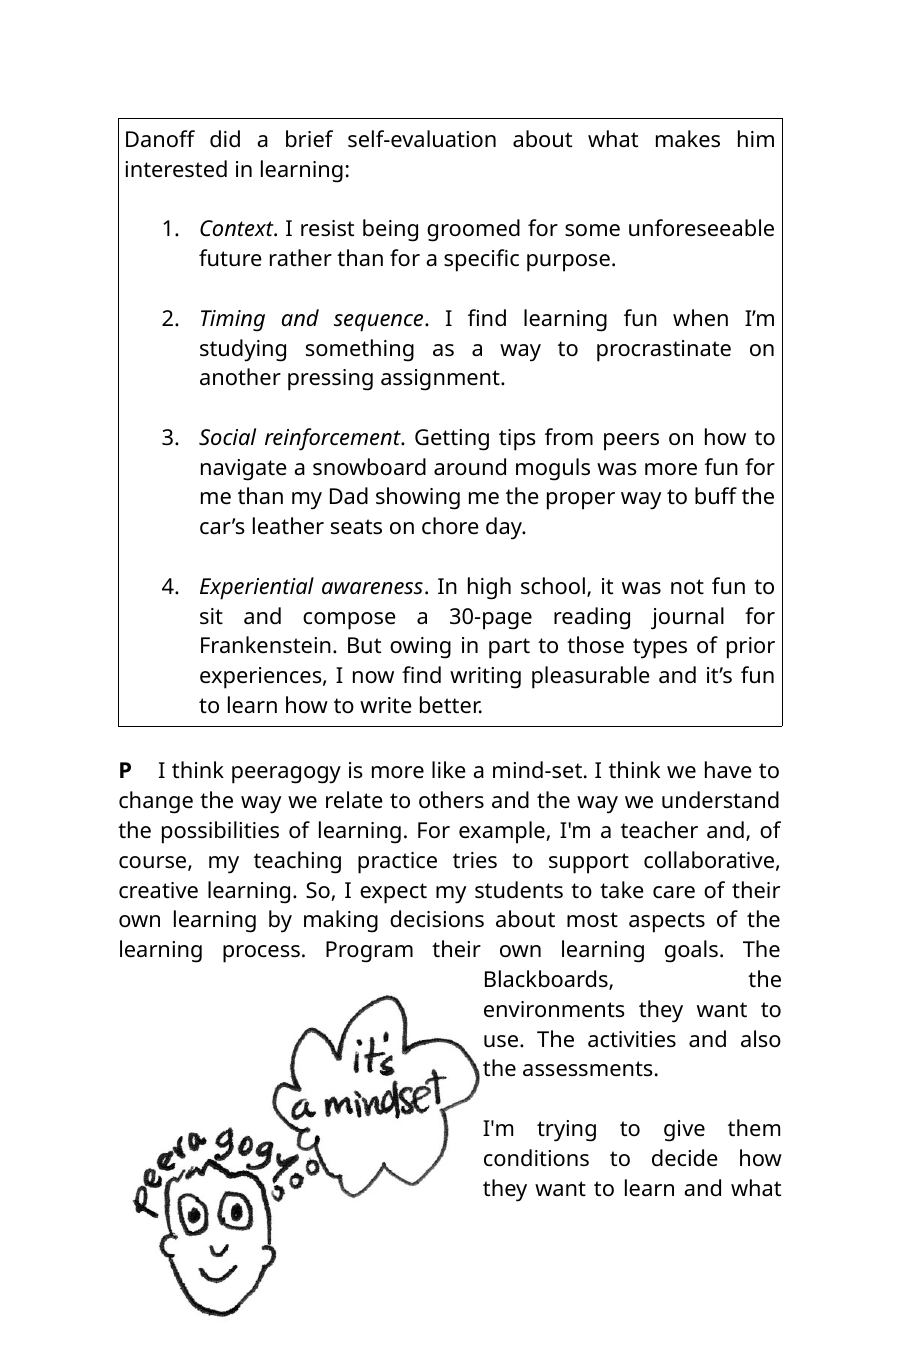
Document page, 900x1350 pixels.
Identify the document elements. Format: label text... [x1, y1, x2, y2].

text P I think peeragogy is more like a mind-set. I think we have to change the way we relate to others and the way we understand the possibilities of learning. For example, I'm a teacher and, of course, my teaching practice tries to support collaborative, creative learning. So, I expect my students to take care of their own learning by making decisions about most aspects of the learning process. Program their own learning goals. The Blackboards, the environments they want to use. The activities and also the assessments. [118, 755, 782, 1083]
text I'm trying to give them conditions to decide how they want to learn and what [483, 1113, 782, 1202]
table_header Danoff did a brief self-evaluation about what makes him interested in learning: Context. I resist being groomed for some unforeseeable future rather than for a specific purpose. Timing and sequence. I find learning fun when I’m studying something as a way to procrastinate on another pressing assignment. Social reinforcement. Getting tips from peers on how to navigate a snowboard around moguls was more fun for me than my Dad showing me the proper way to buff the car’s leather seats on chore day. Experiential awareness. In high school, it was not fun to sit and compose a 30-page reading journal for Frankenstein. But owing in part to those types of prior experiences, I now find writing pleasurable and it’s fun to learn how to write better. [119, 119, 782, 726]
picture [107, 967, 483, 1350]
